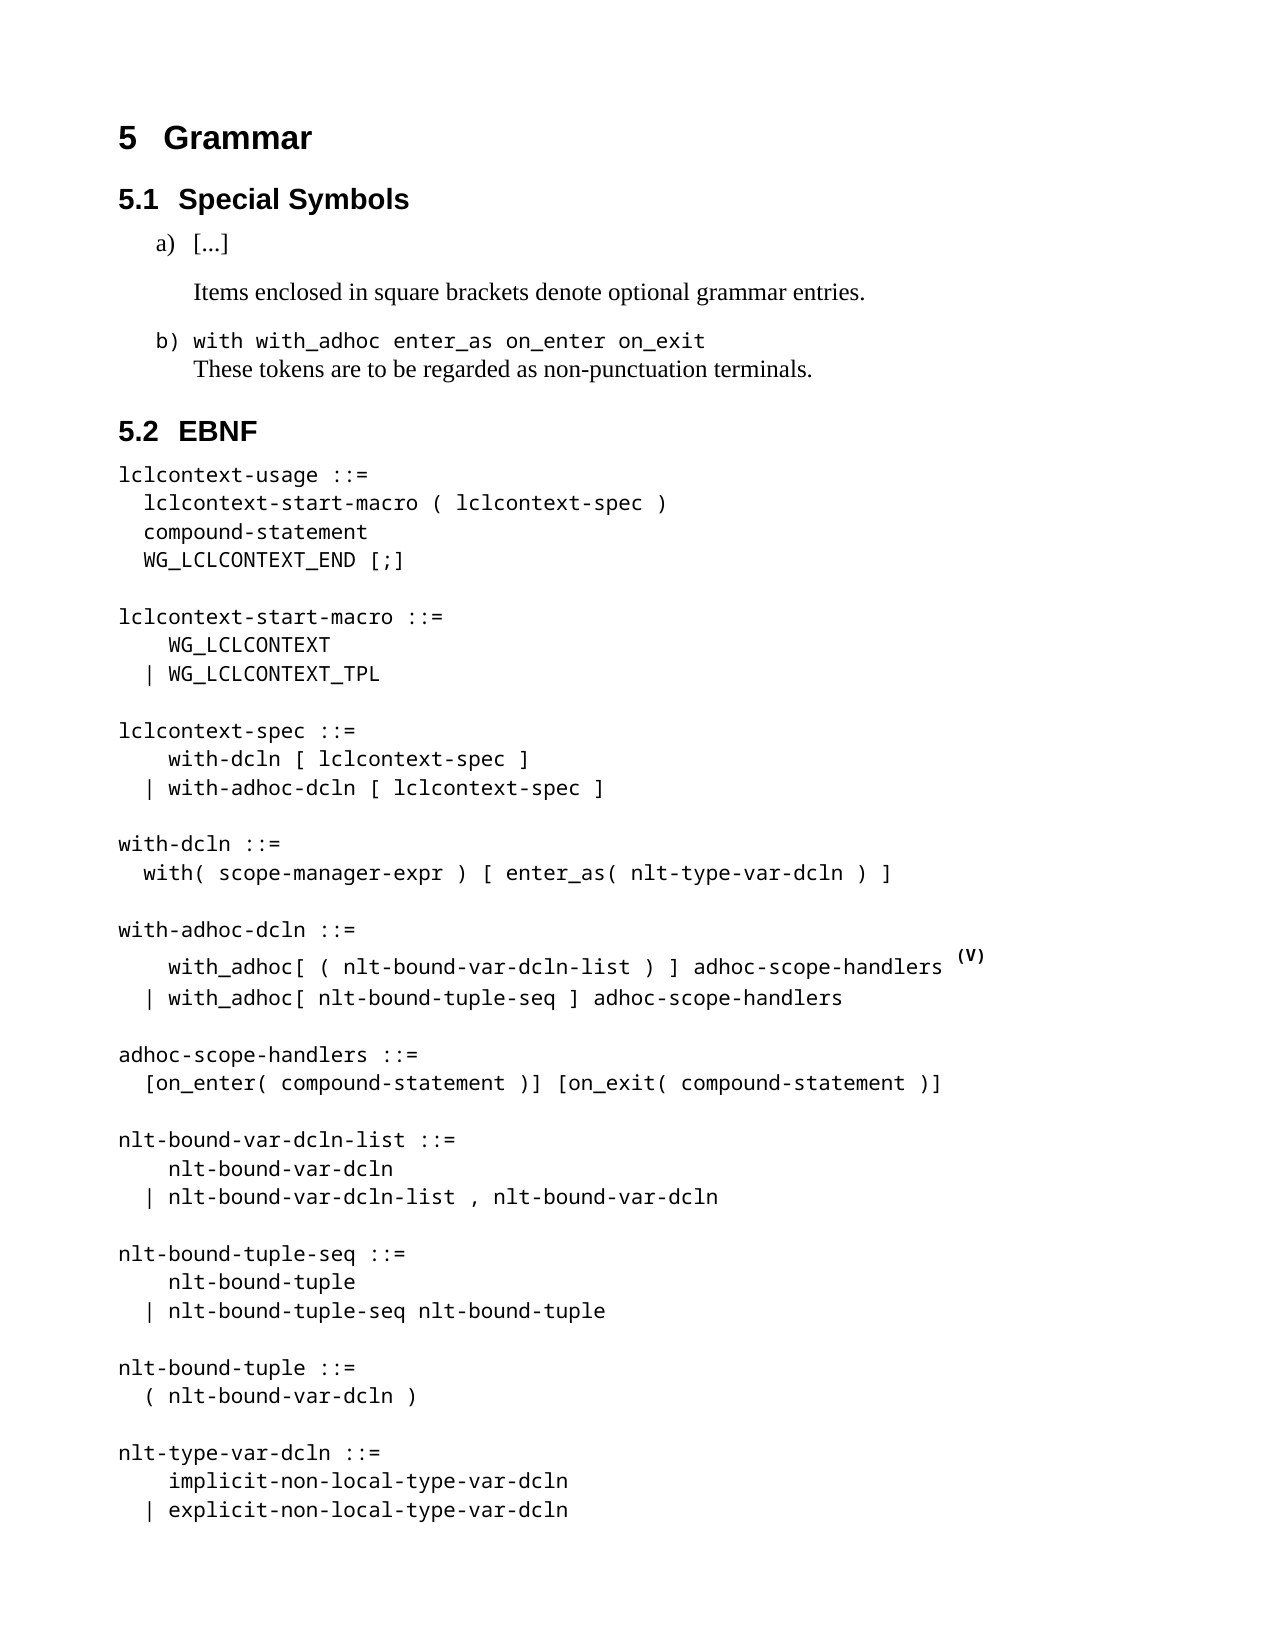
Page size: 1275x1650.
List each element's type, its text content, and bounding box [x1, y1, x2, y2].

text | nlt-bound-var-dcln-list , nlt-bound-var-dcln [118, 1182, 1157, 1211]
text nlt-bound-var-dcln [118, 1154, 1157, 1182]
subtitle Grammar [118, 118, 1157, 157]
text WG_LCLCONTEXT [118, 631, 1157, 659]
text ( nlt-bound-var-dcln ) [118, 1381, 1157, 1409]
text nlt-bound-var-dcln-list ::= [118, 1125, 1157, 1154]
list Items enclosed in square brackets denote optional grammar entries. [156, 277, 1157, 306]
text | WG_LCLCONTEXT_TPL [118, 659, 1157, 687]
text lclcontext-start-macro ::= [118, 602, 1157, 631]
text nlt-type-var-dcln ::= [118, 1438, 1157, 1466]
text lclcontext-usage ::= [118, 460, 1157, 488]
text with-adhoc-dcln ::= [118, 915, 1157, 943]
text implicit-non-local-type-var-dcln [118, 1466, 1157, 1495]
text with( scope-manager-expr ) [ enter_as( nlt-type-var-dcln ) ] [118, 858, 1157, 886]
text with-dcln ::= [118, 829, 1157, 858]
text nlt-bound-tuple [118, 1267, 1157, 1296]
text with_adhoc[ ( nlt-bound-var-dcln-list ) ] adhoc-scope-handlers (V) [118, 943, 1157, 983]
text | with-adhoc-dcln [ lclcontext-spec ] [118, 773, 1157, 801]
text | explicit-non-local-type-var-dcln [118, 1495, 1157, 1523]
text lclcontext-spec ::= [118, 716, 1157, 744]
text with-dcln [ lclcontext-spec ] [118, 744, 1157, 773]
text nlt-bound-tuple-seq ::= [118, 1239, 1157, 1267]
text | nlt-bound-tuple-seq nlt-bound-tuple [118, 1296, 1157, 1324]
text WG_LCLCONTEXT_END [;] [118, 545, 1157, 574]
list These tokens are to be regarded as non-punctuation terminals. [156, 354, 1157, 383]
subtitle Special Symbols [118, 182, 1157, 215]
text compound-statement [118, 517, 1157, 545]
text | with_adhoc[ nlt-bound-tuple-seq ] adhoc-scope-handlers [118, 983, 1157, 1011]
text nlt-bound-tuple ::= [118, 1353, 1157, 1381]
text [on_enter( compound-statement )] [on_exit( compound-statement )] [118, 1068, 1157, 1097]
list [...] [156, 228, 1157, 257]
text adhoc-scope-handlers ::= [118, 1040, 1157, 1068]
text lclcontext-start-macro ( lclcontext-spec ) [118, 488, 1157, 517]
list with with_adhoc enter_as on_enter on_exit [156, 326, 1157, 354]
subtitle EBNF [118, 414, 1157, 447]
